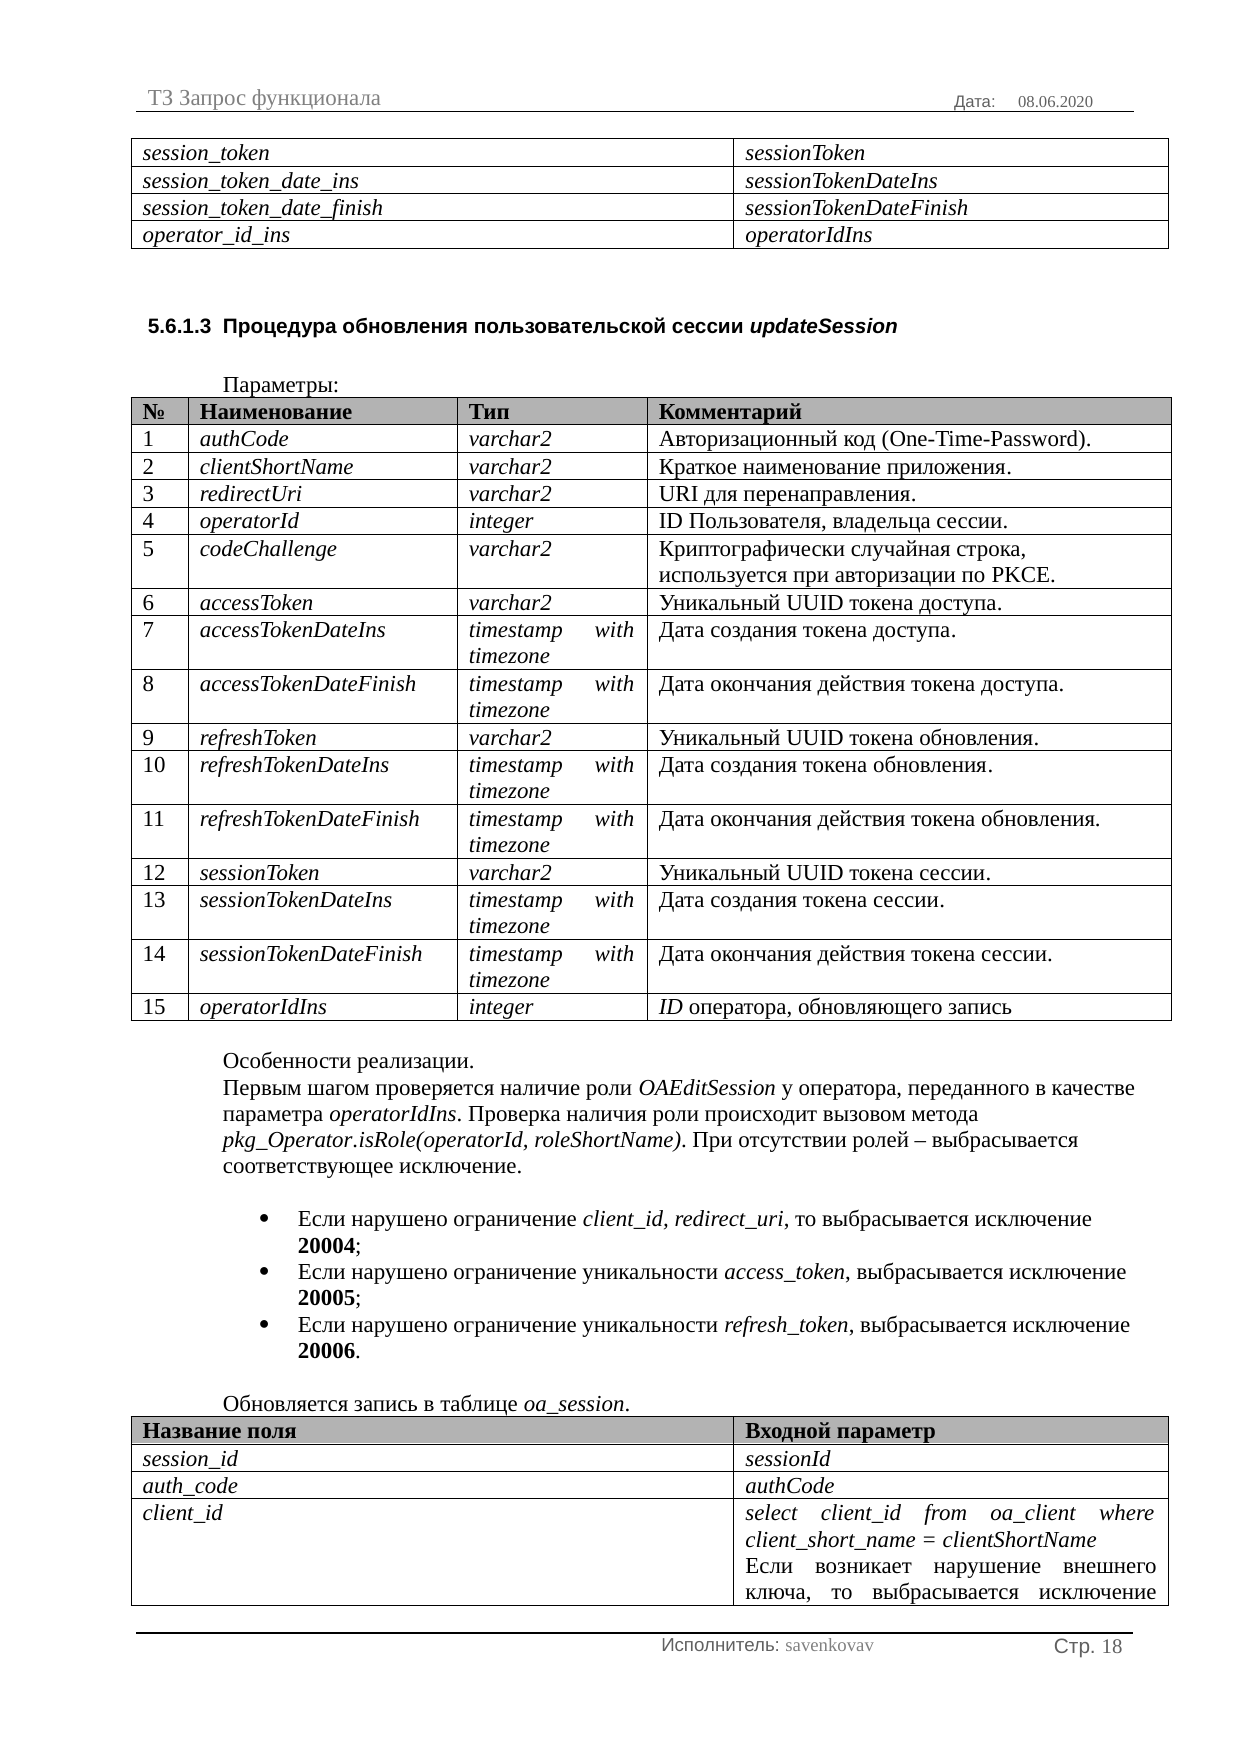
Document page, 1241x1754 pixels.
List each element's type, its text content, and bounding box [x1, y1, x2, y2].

table_cell refreshToken [189, 724, 457, 750]
table_cell Уникальный UUID токена сессии. [648, 859, 1171, 885]
table_cell Авторизационный код (One-Time-Password). [648, 425, 1171, 452]
table_cell authСode [734, 1472, 1168, 1498]
table_cell ID Пользователя, владельца сессии. [648, 508, 1171, 534]
table_cell refreshTokenDateIns [189, 751, 457, 804]
table_cell timestamp with timezone [458, 616, 647, 669]
table_header Входной параметр [734, 1417, 1168, 1443]
table_cell Уникальный UUID токена доступа. [648, 589, 1171, 615]
table_cell 15 [132, 994, 188, 1020]
table_cell sessionTokenDateIns [189, 886, 457, 939]
table_cell Уникальный UUID токена обновления. [648, 724, 1171, 750]
table_cell 10 [132, 751, 188, 804]
table_cell timestamp with timezone [458, 751, 647, 804]
table_cell integer [458, 994, 647, 1020]
list Если нарушено ограничение уникальности refresh_token, выбрасывается исключение 20006. [260, 1311, 1152, 1363]
table_cell session_token_date_finish [132, 194, 733, 220]
table_cell timestamp with timezone [458, 805, 647, 857]
table_cell codeChallenge [189, 535, 457, 588]
table_cell accessToken [189, 589, 457, 615]
table_cell refreshTokenDateFinish [189, 805, 457, 857]
table_cell 4 [132, 508, 188, 534]
table_cell varchar2 [458, 724, 647, 750]
table_cell 9 [132, 724, 188, 750]
table_cell 5 [132, 535, 188, 588]
table_cell varchar2 [458, 425, 647, 452]
table_cell ID оператора, обновляющего запись [648, 994, 1171, 1020]
text Первым шагом проверяется наличие роли OAEditSession у оператора, переданного в качестве параметра operatorIdIns. Проверка наличия роли происходит вызовом метода pkg_Operator.isRole(operatorId, roleShortName). При отсутствии ролей – выбрасывается соответствующее исключение. [223, 1073, 1152, 1179]
table_cell session_id [132, 1445, 733, 1471]
table_cell timestamp with timezone [458, 670, 647, 723]
table_cell sessionToken [189, 859, 457, 885]
table_cell sessionTokenDateFinish [734, 194, 1168, 220]
table_cell varchar2 [458, 859, 647, 885]
table_cell URI для перенаправления. [648, 480, 1171, 507]
table_cell client_id [132, 1499, 733, 1605]
table_cell operatorId [189, 508, 457, 534]
table_cell 11 [132, 805, 188, 857]
table_header Комментарий [648, 398, 1171, 424]
table_cell 14 [132, 940, 188, 992]
table_cell Краткое наименование приложения. [648, 453, 1171, 479]
table_cell 6 [132, 589, 188, 615]
subtitle Процедура обновления пользовательской сессии updateSession [148, 314, 1152, 338]
table_cell auth_code [132, 1472, 733, 1498]
table_header Наименование [189, 398, 457, 424]
text Параметры: [223, 371, 1152, 397]
table_cell Дата окончания действия токена обновления. [648, 805, 1171, 857]
table_cell sessionTokenDateFinish [189, 940, 457, 992]
table_cell Дата окончания действия токена доступа. [648, 670, 1171, 723]
table_cell timestamp with timezone [458, 886, 647, 939]
table_cell session_token_date_ins [132, 167, 733, 193]
table_cell varchar2 [458, 453, 647, 479]
table_cell sessionId [734, 1445, 1168, 1471]
table_cell Дата создания токена доступа. [648, 616, 1171, 669]
table_cell 13 [132, 886, 188, 939]
table_cell clientShortName [189, 453, 457, 479]
text Особенности реализации. [223, 1047, 1152, 1073]
table_cell 12 [132, 859, 188, 885]
table_cell Дата создания токена сессии. [648, 886, 1171, 939]
table_cell timestamp with timezone [458, 940, 647, 992]
table_header Название поля [132, 1417, 733, 1443]
table_cell operatorIdIns [189, 994, 457, 1020]
table_cell redirectUri [189, 480, 457, 507]
table_cell select client_id from oa_client where client_short_name = clientShortName Если возникает нарушение внешнего ключа, то выбрасывается исключение [734, 1499, 1168, 1605]
table_cell 7 [132, 616, 188, 669]
table_cell accessTokenDateIns [189, 616, 457, 669]
table_header № [132, 398, 188, 424]
table_cell accessTokenDateFinish [189, 670, 457, 723]
table_cell varchar2 [458, 535, 647, 588]
table_cell Дата создания токена обновления. [648, 751, 1171, 804]
table_cell operator_id_ins [132, 221, 733, 248]
table_cell 3 [132, 480, 188, 507]
list Если нарушено ограничение client_id, redirect_uri, то выбрасывается исключение 20004; [260, 1205, 1152, 1258]
table_cell authСode [189, 425, 457, 452]
table_cell sessionToken [734, 139, 1168, 166]
table_cell Дата окончания действия токена сессии. [648, 940, 1171, 992]
table_cell 2 [132, 453, 188, 479]
table_cell integer [458, 508, 647, 534]
table_cell sessionTokenDateIns [734, 167, 1168, 193]
table_cell varchar2 [458, 480, 647, 507]
text Обновляется запись в таблице oa_session. [223, 1390, 1152, 1416]
table_cell Криптографически случайная строка, используется при авторизации по PKCE. [648, 535, 1171, 588]
table_cell operatorIdIns [734, 221, 1168, 248]
table_header Тип [458, 398, 647, 424]
table_cell 8 [132, 670, 188, 723]
list Если нарушено ограничение уникальности access_token, выбрасывается исключение 20005; [260, 1258, 1152, 1311]
table_cell session_token [132, 139, 733, 166]
table_cell 1 [132, 425, 188, 452]
table_cell varchar2 [458, 589, 647, 615]
